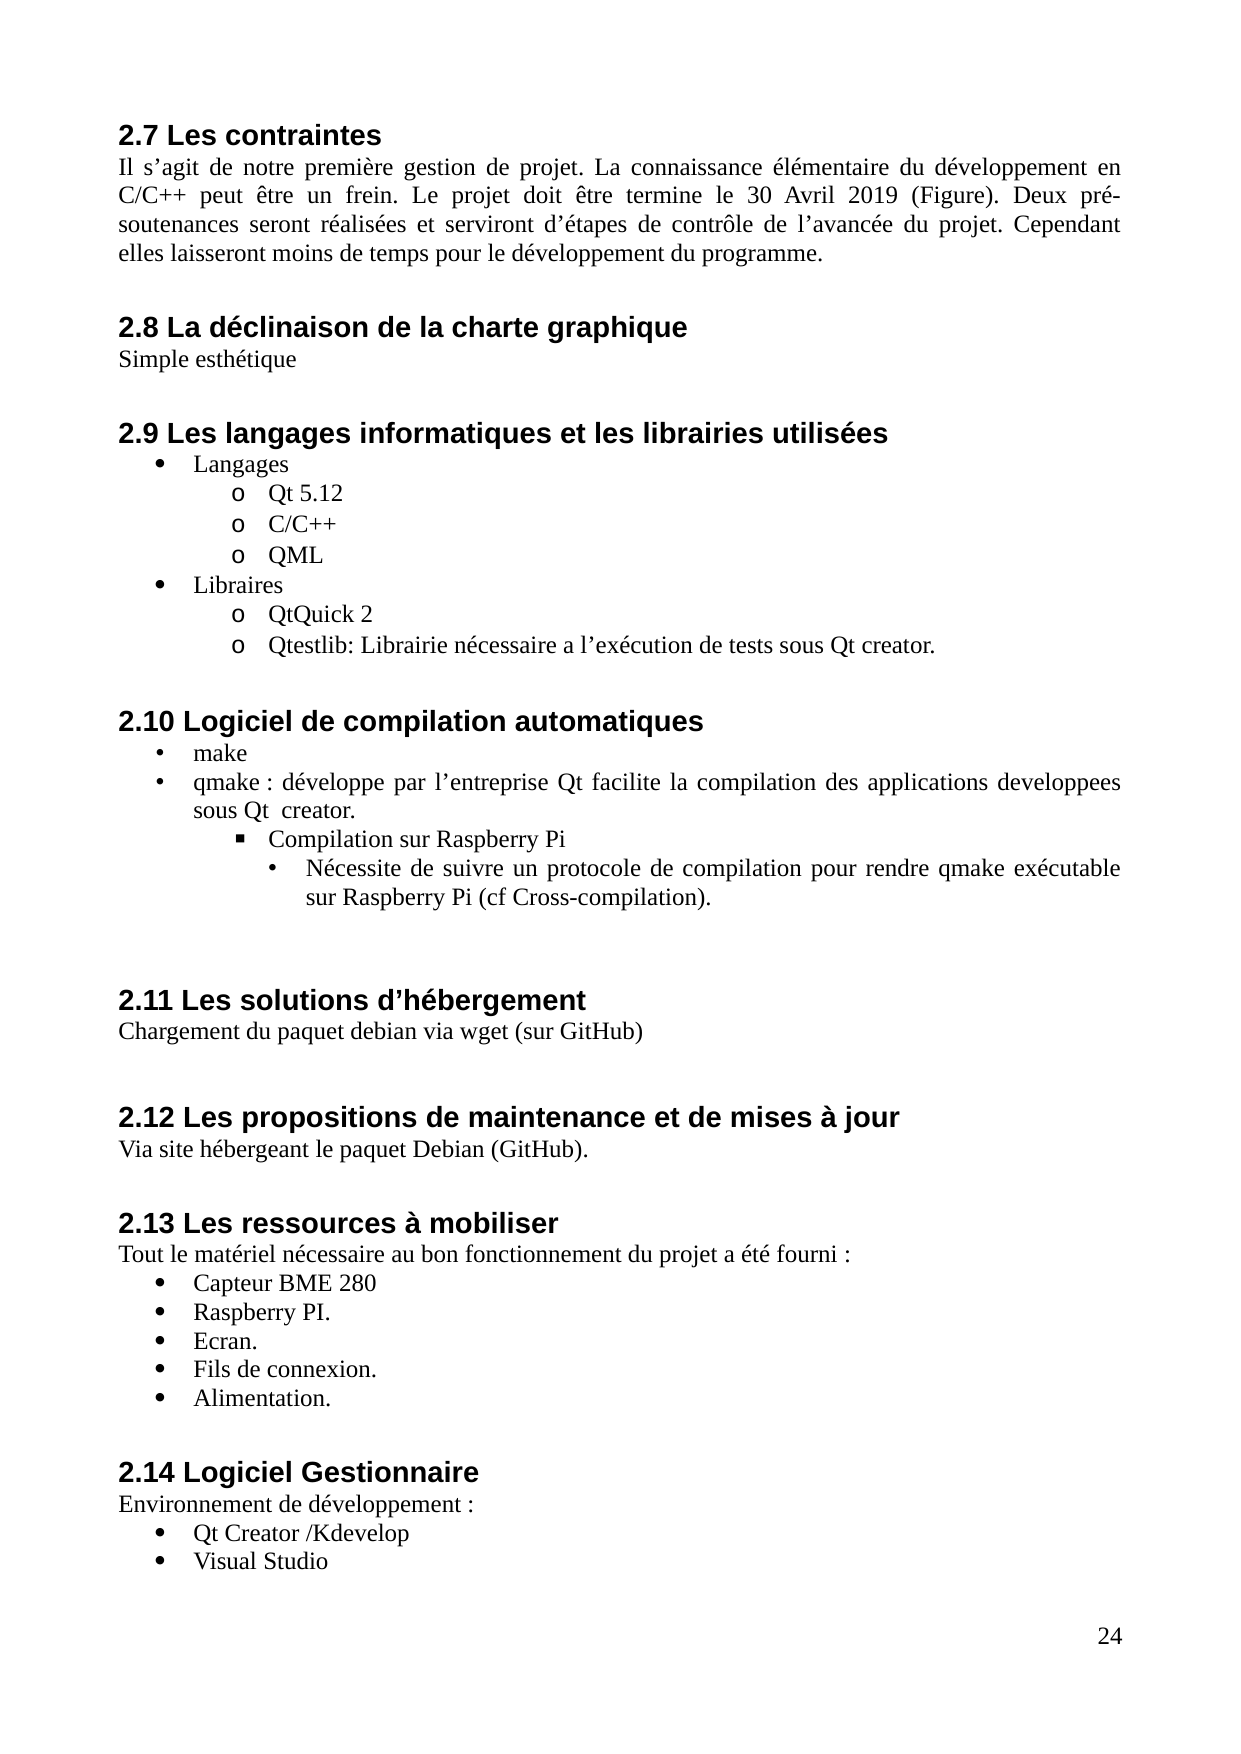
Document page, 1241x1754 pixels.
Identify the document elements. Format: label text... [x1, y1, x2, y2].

list C/C++ [231, 509, 1122, 540]
text Tout le matériel nécessaire au bon fonctionnement du projet a été fourni : [118, 1239, 1122, 1268]
text Il s’agit de notre première gestion de projet. La connaissance élémentaire du développement en C/C++ peut être un frein. Le projet doit être termine le 30 Avril 2019 (Figure). Deux pré-soutenances seront réalisées et serviront d’étapes de contrôle de l’avancée du projet. Cependant elles laisseront moins de temps pour le développement du programme. [118, 152, 1122, 267]
list QML [231, 540, 1122, 571]
text Via site hébergeant le paquet Debian (GitHub). [118, 1134, 1122, 1163]
list Raspberry PI. [156, 1297, 1122, 1326]
text Simple esthétique [118, 344, 1122, 372]
subtitle 2.12 Les propositions de maintenance et de mises à jour [118, 1100, 1122, 1134]
list Qt 5.12 [231, 478, 1122, 509]
list QtQuick 2 [231, 599, 1122, 630]
list Fils de connexion. [156, 1354, 1122, 1383]
list Visual Studio [156, 1546, 1122, 1575]
list make [156, 738, 1122, 767]
list Capteur BME 280 [156, 1268, 1122, 1297]
list Ecran. [156, 1326, 1122, 1354]
list Qt Creator /Kdevelop [156, 1518, 1122, 1546]
subtitle 2.11 Les solutions d’hébergement [118, 982, 1122, 1016]
text Chargement du paquet debian via wget (sur GitHub) [118, 1016, 1122, 1045]
list Alimentation. [156, 1383, 1122, 1412]
list Libraires [156, 571, 1122, 599]
text Environnement de développement : [118, 1489, 1122, 1518]
list Compilation sur Raspberry Pi [231, 824, 1122, 853]
subtitle 2.9 Les langages informatiques et les librairies utilisées [118, 416, 1122, 449]
subtitle 2.8 La déclinaison de la charte graphique [118, 310, 1122, 344]
list Nécessite de suivre un protocole de compilation pour rendre qmake exécutable sur Raspberry Pi (cf Cross-compilation). [268, 853, 1122, 910]
list Langages [156, 449, 1122, 478]
list qmake : développe par l’entreprise Qt facilite la compilation des applications developpees sous Qt creator. [156, 767, 1122, 824]
subtitle 2.7 Les contraintes [118, 118, 1122, 152]
subtitle 2.10 Logiciel de compilation automatiques [118, 704, 1122, 738]
subtitle 2.13 Les ressources à mobiliser [118, 1206, 1122, 1239]
list Qtestlib: Librairie nécessaire a l’exécution de tests sous Qt creator. [231, 630, 1122, 661]
subtitle 2.14 Logiciel Gestionnaire [118, 1455, 1122, 1489]
